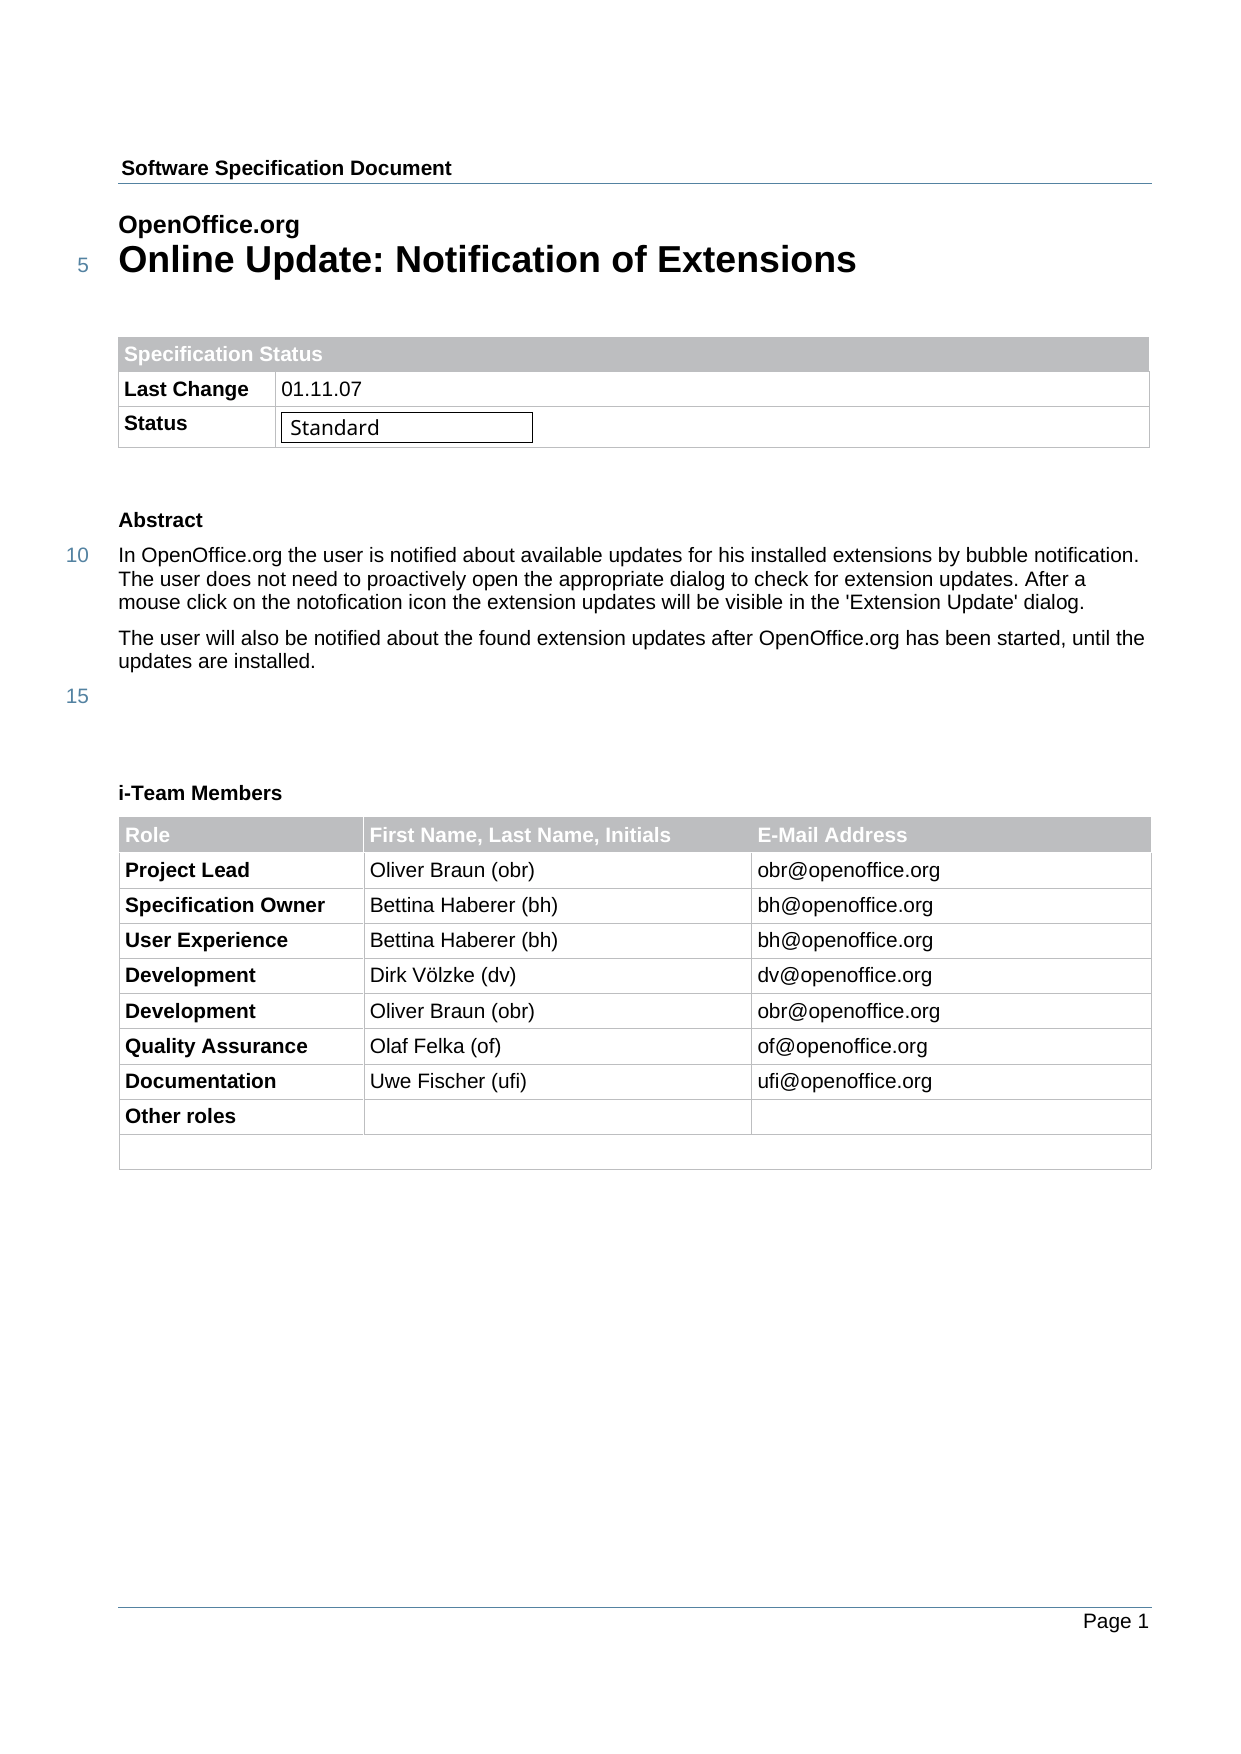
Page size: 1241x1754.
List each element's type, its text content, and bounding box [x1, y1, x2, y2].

table_cell Quality Assurance [120, 1029, 363, 1064]
text Online Update: Notification of Extensions [118, 239, 1152, 281]
table_cell obr@openoffice.org [752, 853, 1151, 888]
table_cell Specification Owner [120, 889, 363, 923]
table_cell [752, 1100, 1151, 1134]
table_cell Dirk Völzke (dv) [365, 959, 751, 993]
table_cell Uwe Fischer (ufi) [365, 1065, 751, 1099]
table_cell <State reason here, if one role is not represented in i-Team.> [120, 1135, 1151, 1169]
table_cell PRELIMINARY status is the initial conception of a specification. STANDARD A specification with status Standard is considered to be stable and has the approval of the i-Team. OBSOLETE An Obsolete specification is a specification that has been identified unnecessary. For example due to; technology changes or changes in other standards or specifications. [276, 407, 1149, 447]
table_cell Project Lead [120, 853, 363, 888]
table_header Specification Status [118, 337, 1149, 371]
table_cell ufi@openoffice.org [752, 1065, 1151, 1099]
table_cell bh@openoffice.org [752, 924, 1151, 958]
table_cell 01.11.07 [276, 372, 1149, 406]
table_cell Documentation [120, 1065, 363, 1099]
table_cell [365, 1100, 751, 1134]
text Software Specification Document [118, 154, 1152, 183]
table_cell Status [119, 407, 275, 447]
table_cell bh@openoffice.org [752, 889, 1151, 923]
table_cell dv@openoffice.org [752, 959, 1151, 993]
table_header E-Mail Address [751, 817, 1151, 852]
table_cell Bettina Haberer (bh) [365, 924, 751, 958]
table_cell of@openoffice.org [752, 1029, 1151, 1064]
table_cell Last Change [119, 372, 275, 406]
table_header Role [119, 817, 363, 852]
text The user will also be notified about the found extension updates after OpenOffice.org has been started, until the updates are installed. [118, 626, 1152, 673]
subtitle Abstract [118, 508, 1152, 531]
table_cell Development [120, 994, 363, 1028]
table_cell Development [120, 959, 363, 993]
table_cell Oliver Braun (obr) [365, 853, 751, 888]
text In OpenOffice.org the user is notified about available updates for his installed extensions by bubble notification. The user does not need to proactively open the appropriate dialog to check for extension updates. After a mouse click on the notofication icon the extension updates will be visible in the 'Extension Update' dialog. [118, 544, 1152, 614]
text OpenOffice.org [118, 211, 1152, 239]
subtitle i-Team Members [118, 782, 1152, 805]
table_cell Other roles [120, 1100, 363, 1134]
table_cell User Experience [120, 924, 363, 958]
table_cell obr@openoffice.org [752, 994, 1151, 1028]
table_cell Olaf Felka (of) [365, 1029, 751, 1064]
table_cell Oliver Braun (obr) [365, 994, 751, 1028]
table_cell Bettina Haberer (bh) [365, 889, 751, 923]
table_header First Name, Last Name, Initials [364, 817, 751, 852]
